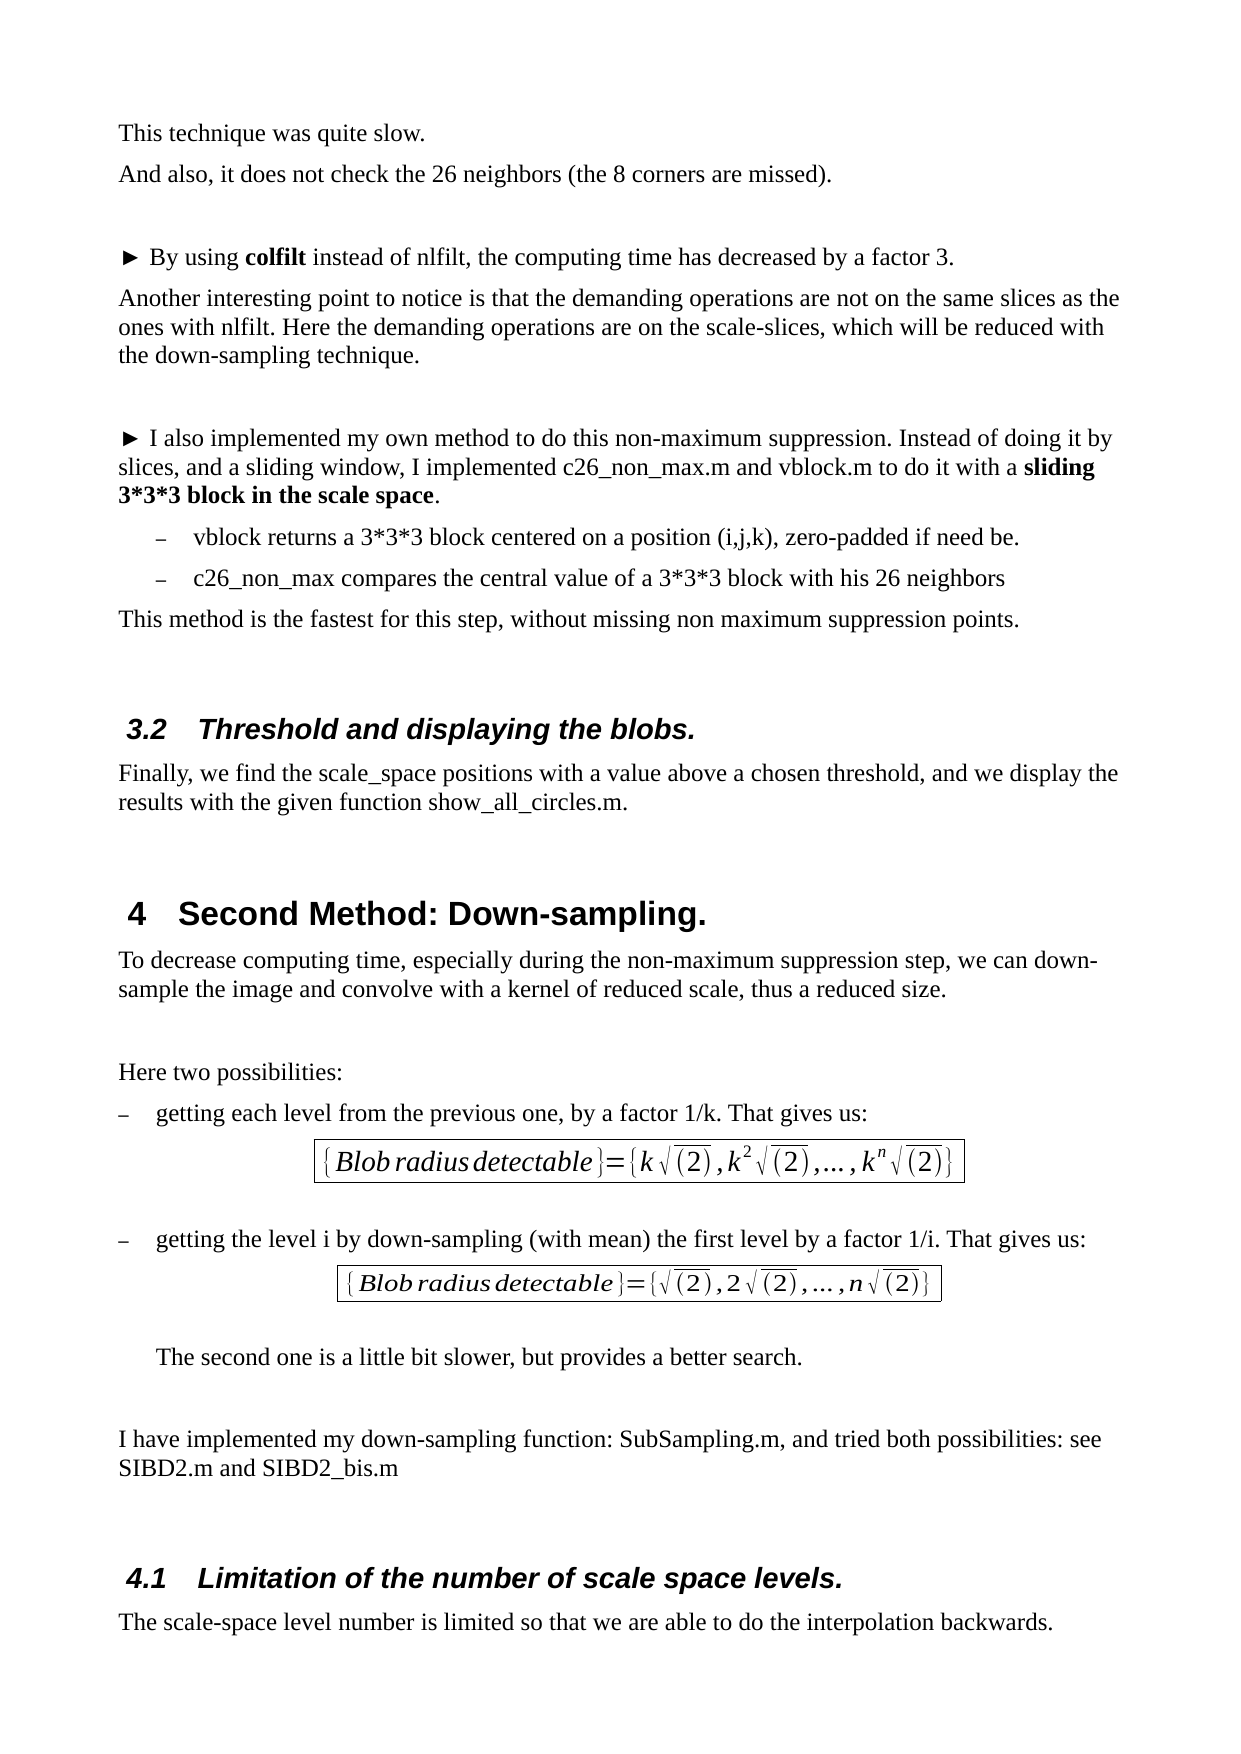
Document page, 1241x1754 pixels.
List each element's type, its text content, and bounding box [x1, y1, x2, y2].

subtitle Threshold and displaying the blobs. [118, 712, 1122, 745]
text I have implemented my down-sampling function: SubSampling.m, and tried both possibilities: see SIBD2.m and SIBD2_bis.m [118, 1424, 1122, 1482]
list c26_non_max compares the central value of a 3*3*3 block with his 26 neighbors [156, 563, 1122, 592]
subtitle Limitation of the number of scale space levels. [118, 1561, 1122, 1594]
text Here two possibilities: [118, 1057, 1122, 1085]
text To decrease computing time, especially during the non-maximum suppression step, we can down-sample the image and convolve with a kernel of reduced scale, thus a reduced size. [118, 945, 1122, 1003]
text Finally, we find the scale_space positions with a value above a chosen threshold, and we display the results with the given function show_all_circles.m. [118, 758, 1122, 815]
list getting each level from the previous one, by a factor 1/k. That gives us: [118, 1098, 1122, 1127]
text ► By using colfilt instead of nlfilt, the computing time has decreased by a factor 3. [118, 242, 1122, 271]
text Another interesting point to notice is that the demanding operations are not on the same slices as the ones with nlfilt. Here the demanding operations are on the scale-slices, which will be reduced with the down-sampling technique. [118, 283, 1122, 369]
text This technique was quite slow. [118, 118, 1122, 147]
list vblock returns a 3*3*3 block centered on a position (i,j,k), zero-padded if need be. [156, 522, 1122, 551]
text This method is the fastest for this step, without missing non maximum suppression points. [118, 604, 1122, 633]
text And also, it does not check the 26 neighbors (the 8 corners are missed). [118, 159, 1122, 188]
text The scale-space level number is limited so that we are able to do the interpolation backwards. [118, 1607, 1122, 1636]
text ► I also implemented my own method to do this non-maximum suppression. Instead of doing it by slices, and a sliding window, I implemented c26_non_max.m and vblock.m to do it with a sliding 3*3*3 block in the scale space. [118, 423, 1122, 509]
subtitle Second Method: Down-sampling. [118, 894, 1122, 933]
list The second one is a little bit slower, but provides a better search. [118, 1342, 1122, 1371]
list getting the level i by down-sampling (with mean) the first level by a factor 1/i. That gives us: [118, 1224, 1122, 1252]
